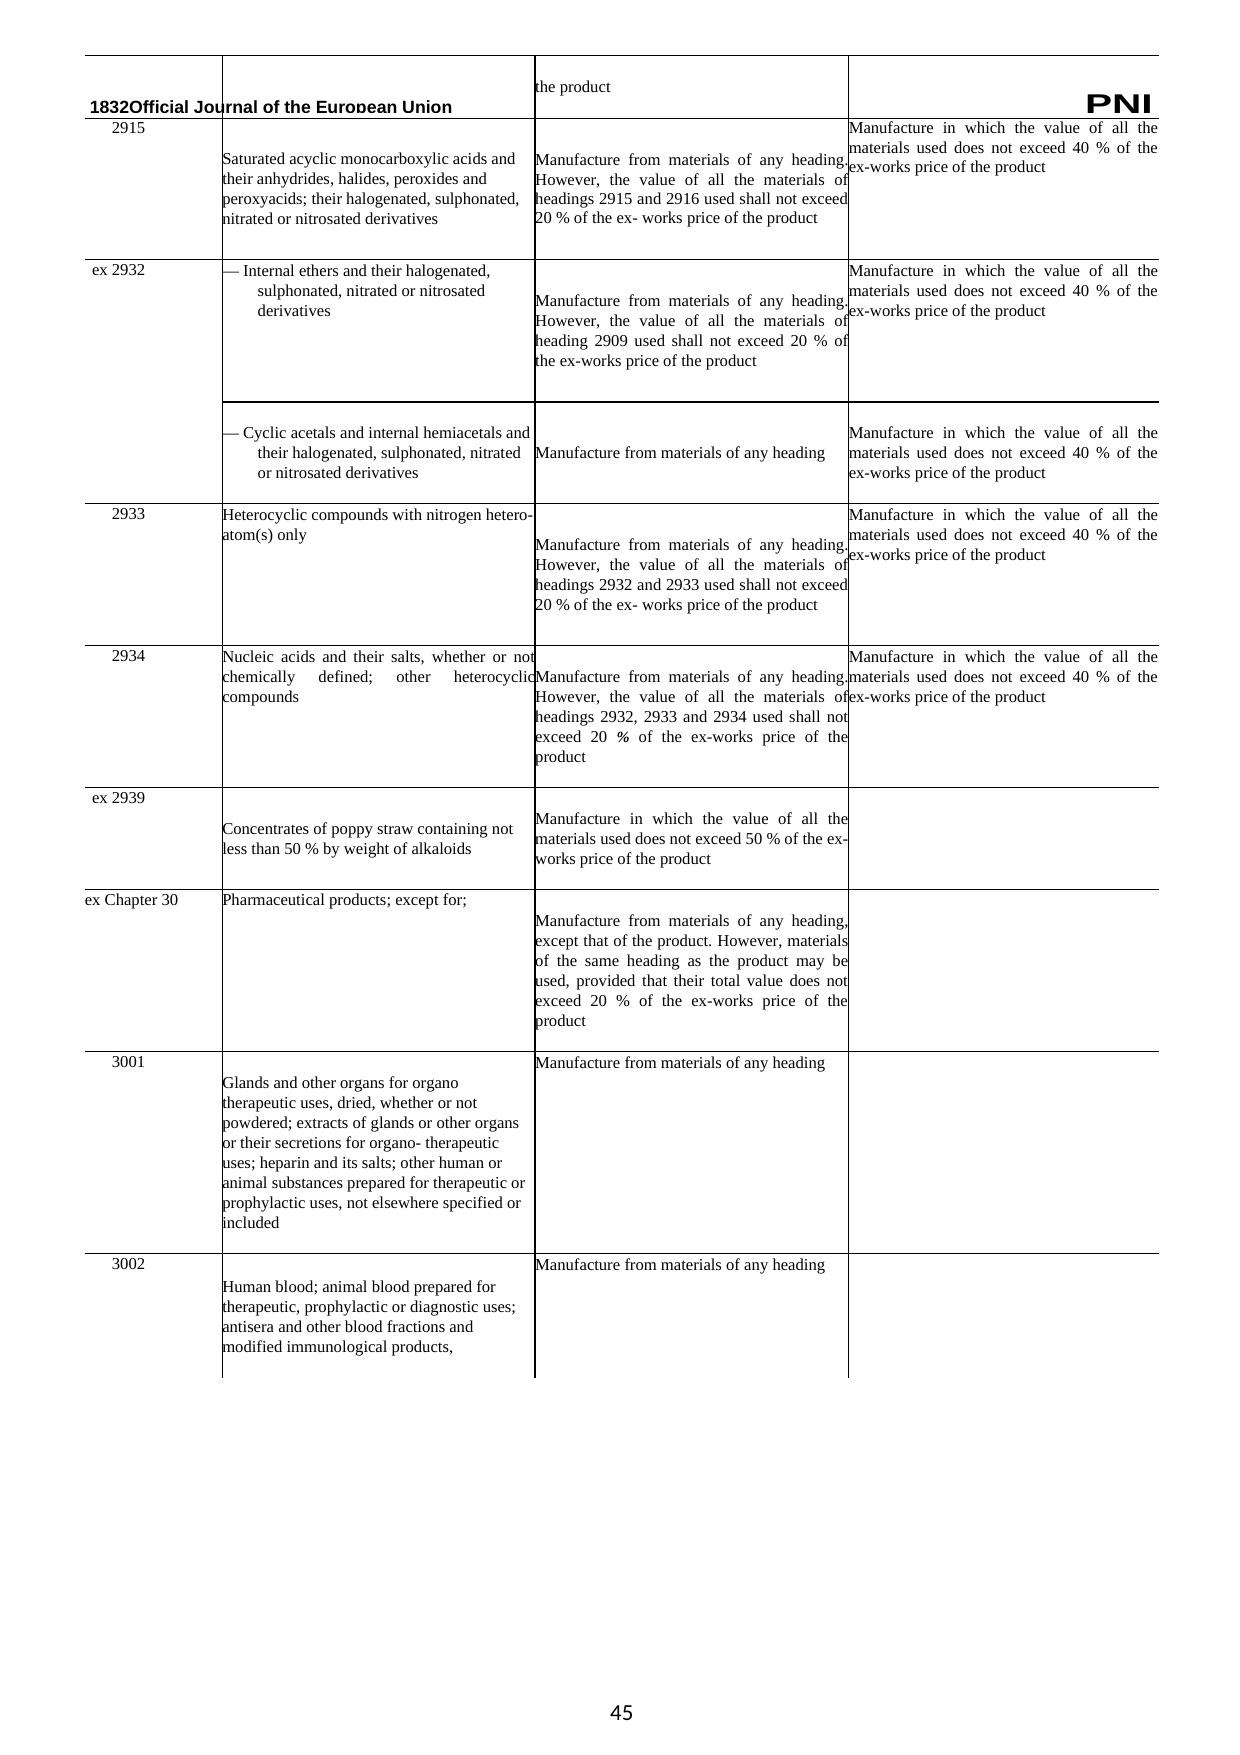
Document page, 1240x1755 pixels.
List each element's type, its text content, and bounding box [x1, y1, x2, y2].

table_cell 2934 [85, 646, 222, 787]
table_cell Manufacture in which the value of all the materials used does not exceed 40 % of the ex-works price of the product [849, 260, 1158, 401]
table_cell Manufacture in which the value of all the materials used does not exceed 40 % of the ex-works price of the product [849, 646, 1158, 787]
table_cell ex 2905 [85, 56, 222, 117]
table_cell Saturated acyclic monocarboxylic acids and their anhydrides, halides, peroxides and peroxyacids; their halogenated, sulphonated, nitrated or nitrosated derivatives [223, 119, 534, 259]
table_cell Heterocyclic compounds with nitrogen hetero-atom(s) only [223, 504, 534, 645]
table_cell the product [536, 56, 848, 88]
table_cell — Cyclic acetals and internal hemiacetals and their halogenated, sulphonated, nitrated or nitrosated derivatives [223, 403, 534, 503]
table_cell [223, 56, 534, 88]
table_cell Manufacture from materials of any heading [536, 1052, 848, 1253]
table_cell Manufacture in which the value of all the materials used does not exceed 40 % of the ex-works price of the product [849, 56, 1158, 117]
table_cell Manufacture in which the value of all the materials used does not exceed 50 % of the ex-works price of the product [536, 788, 848, 889]
table_cell Manufacture in which the value of all the materials used does not exceed 40 % of the ex-works price of the product [849, 504, 1158, 645]
table_cell Manufacture from materials of any heading. However, the value of all the materials of headings 2915 and 2916 used shall not exceed 20 % of the ex- works price of the product [536, 119, 848, 259]
table_cell [849, 788, 1158, 889]
table_cell Manufacture in which the value of all the materials used does not exceed 40 % of the ex-works price of the product [849, 119, 1158, 259]
table_cell Nucleic acids and their salts, whether or not chemically defined; other heterocyclic compounds [223, 646, 534, 787]
table_cell [849, 1052, 1158, 1253]
table_cell Manufacture from materials of any heading, except that of the product. However, materials of the same heading as the product may be used, provided that their total value does not exceed 20 % of the ex-works price of the product [536, 890, 848, 1051]
table_cell [223, 113, 534, 117]
table_cell Manufacture from materials of any heading. However, the value of all the materials of headings 2932, 2933 and 2934 used shall not exceed 20 % of the ex-works price of the product [536, 646, 848, 787]
table_cell 2933 [85, 504, 222, 645]
table_cell Glands and other organs for organo therapeutic uses, dried, whether or not powdered; extracts of glands or other organs or their secretions for organo- therapeutic uses; heparin and its salts; other human or animal substances prepared for therapeutic or prophylactic uses, not elsewhere specified or included [223, 1052, 534, 1253]
table_cell Manufacture from materials of any heading [536, 1254, 848, 1378]
table_cell [849, 1254, 1158, 1378]
table_cell Manufacture from materials of any heading. However, the value of all the materials of headings 2932 and 2933 used shall not exceed 20 % of the ex- works price of the product [536, 504, 848, 645]
table_cell Concentrates of poppy straw containing not less than 50 % by weight of alkaloids [223, 788, 534, 889]
table_cell 3001 [85, 1052, 222, 1253]
table_cell [849, 890, 1158, 1051]
table_cell ex 2932 [85, 260, 222, 503]
table_cell Human blood; animal blood prepared for therapeutic, prophylactic or diagnostic uses; antisera and other blood fractions and modified immunological products, [223, 1254, 534, 1378]
table_cell ex Chapter 30 [85, 890, 222, 1051]
table_cell Manufacture from materials of any heading. However, the value of all the materials of heading 2909 used shall not exceed 20 % of the ex-works price of the product [536, 260, 848, 401]
table_cell 3002 [85, 1254, 222, 1378]
table_cell Pharmaceutical products; except for; [223, 890, 534, 1051]
table_cell 2915 [85, 119, 222, 259]
table_cell Manufacture from materials of any heading [536, 403, 848, 503]
table_cell Manufacture in which the value of all the materials used does not exceed 40 % of the ex-works price of the product [849, 403, 1158, 503]
table_cell — Internal ethers and their halogenated, sulphonated, nitrated or nitrosated derivatives [223, 260, 534, 401]
table_cell ex 2939 [85, 788, 222, 889]
